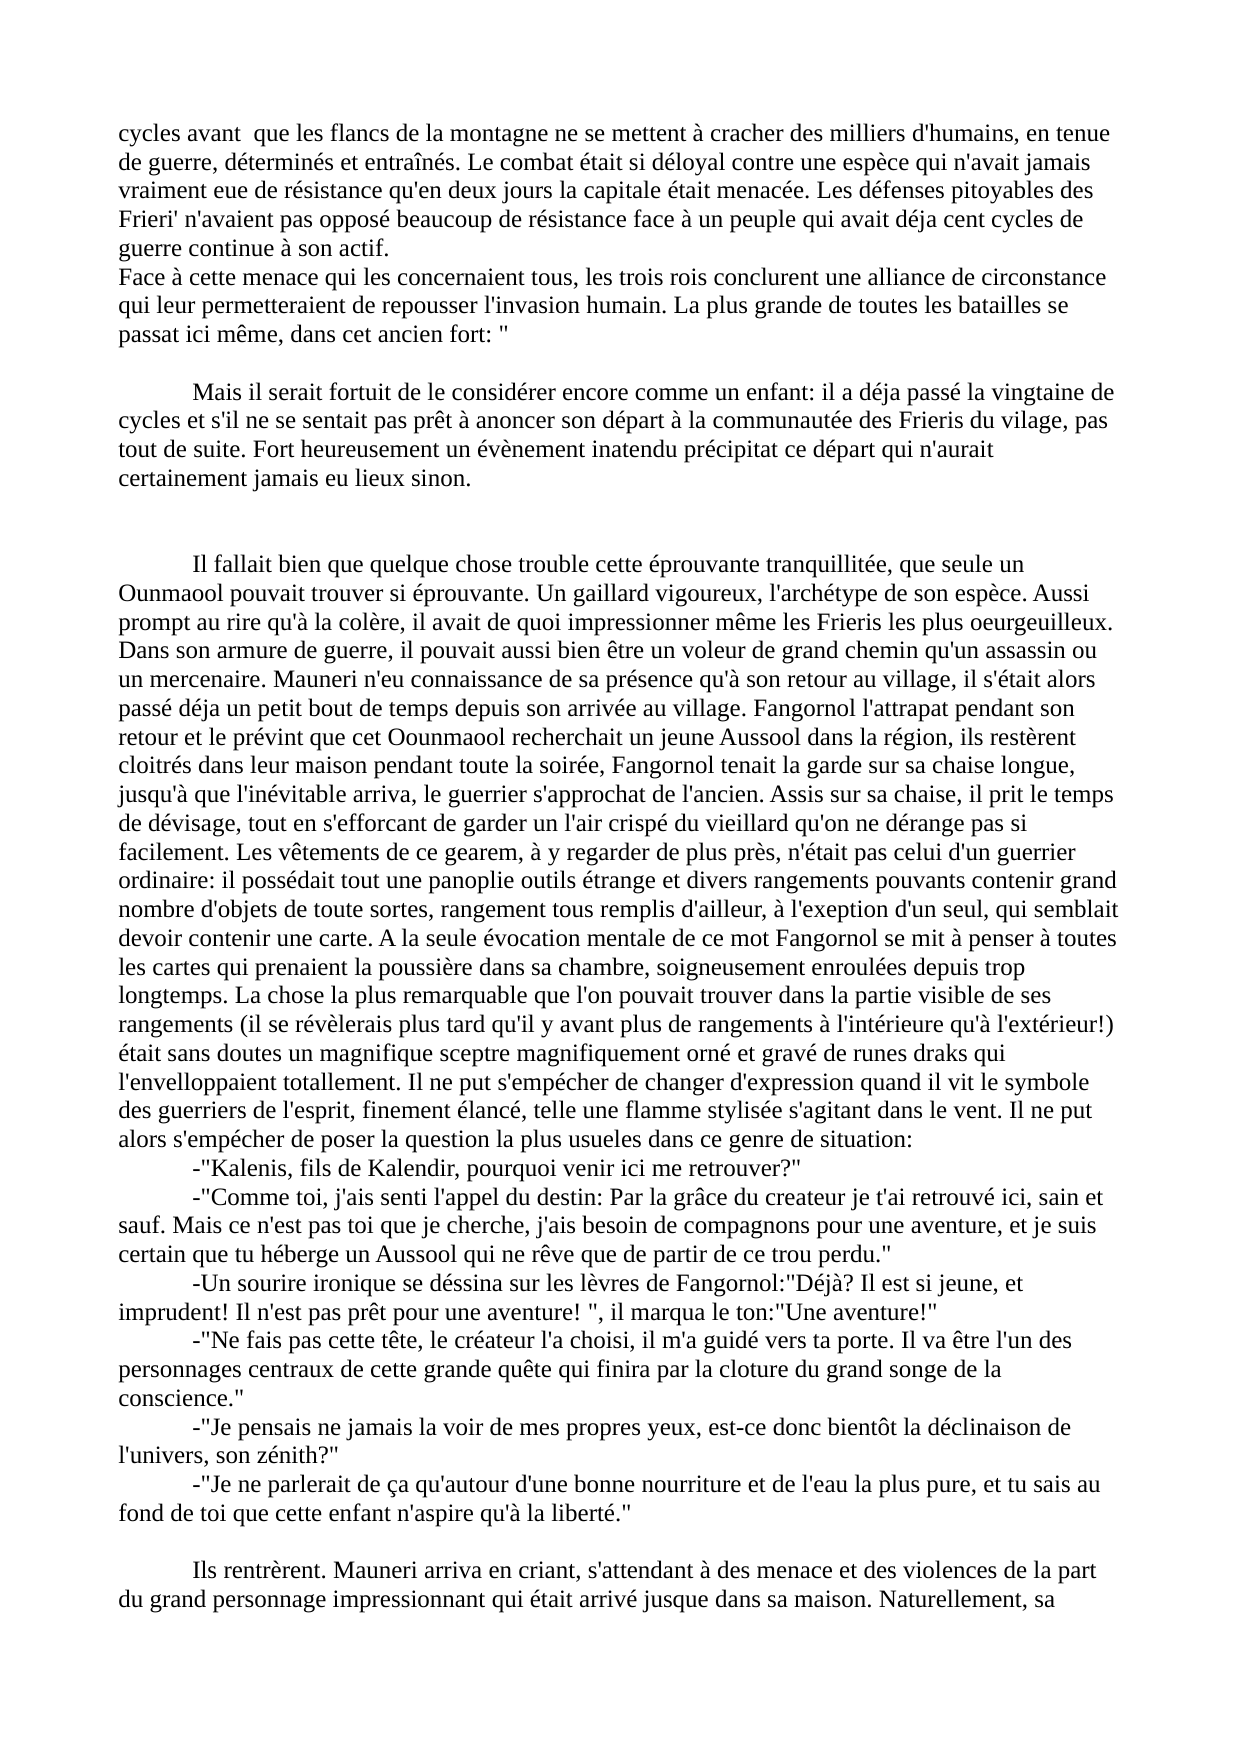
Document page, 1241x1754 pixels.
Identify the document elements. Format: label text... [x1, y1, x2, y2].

text -"Je ne parlerait de ça qu'autour d'une bonne nourriture et de l'eau la plus pure, et tu sais au fond de toi que cette enfant n'aspire qu'à la liberté." [118, 1469, 1122, 1527]
text Ils rentrèrent. Mauneri arriva en criant, s'attendant à des menace et des violences de la part du grand personnage impressionnant qui était arrivé jusque dans sa maison. Naturellement, sa [118, 1556, 1122, 1613]
text Face à cette menace qui les concernaient tous, les trois rois conclurent une alliance de circonstance qui leur permetteraient de repousser l'invasion humain. La plus grande de toutes les batailles se passat ici même, dans cet ancien fort: " [118, 262, 1122, 348]
text cycles avant que les flancs de la montagne ne se mettent à cracher des milliers d'humains, en tenue de guerre, déterminés et entraînés. Le combat était si déloyal contre une espèce qui n'avait jamais vraiment eue de résistance qu'en deux jours la capitale était menacée. Les défenses pitoyables des Frieri' n'avaient pas opposé beaucoup de résistance face à un peuple qui avait déja cent cycles de guerre continue à son actif. [118, 118, 1122, 262]
text Il fallait bien que quelque chose trouble cette éprouvante tranquillitée, que seule un Ounmaool pouvait trouver si éprouvante. Un gaillard vigoureux, l'archétype de son espèce. Aussi prompt au rire qu'à la colère, il avait de quoi impressionner même les Frieris les plus oeurgeuilleux. Dans son armure de guerre, il pouvait aussi bien être un voleur de grand chemin qu'un assassin ou un mercenaire. Mauneri n'eu connaissance de sa présence qu'à son retour au village, il s'était alors passé déja un petit bout de temps depuis son arrivée au village. Fangornol l'attrapat pendant son retour et le prévint que cet Oounmaool recherchait un jeune Aussool dans la région, ils restèrent cloitrés dans leur maison pendant toute la soirée, Fangornol tenait la garde sur sa chaise longue, jusqu'à que l'inévitable arriva, le guerrier s'approchat de l'ancien. Assis sur sa chaise, il prit le temps de dévisage, tout en s'efforcant de garder un l'air crispé du vieillard qu'on ne dérange pas si facilement. Les vêtements de ce gearem, à y regarder de plus près, n'était pas celui d'un guerrier ordinaire: il possédait tout une panoplie outils étrange et divers rangements pouvants contenir grand nombre d'objets de toute sortes, rangement tous remplis d'ailleur, à l'exeption d'un seul, qui semblait devoir contenir une carte. A la seule évocation mentale de ce mot Fangornol se mit à penser à toutes les cartes qui prenaient la poussière dans sa chambre, soigneusement enroulées depuis trop longtemps. La chose la plus remarquable que l'on pouvait trouver dans la partie visible de ses rangements (il se révèlerais plus tard qu'il y avant plus de rangements à l'intérieure qu'à l'extérieur!) était sans doutes un magnifique sceptre magnifiquement orné et gravé de runes draks qui l'envelloppaient totallement. Il ne put s'empécher de changer d'expression quand il vit le symbole des guerriers de l'esprit, finement élancé, telle une flamme stylisée s'agitant dans le vent. Il ne put alors s'empécher de poser la question la plus usueles dans ce genre de situation: [118, 549, 1122, 1153]
text -"Je pensais ne jamais la voir de mes propres yeux, est-ce donc bientôt la déclinaison de l'univers, son zénith?" [118, 1412, 1122, 1469]
text -"Ne fais pas cette tête, le créateur l'a choisi, il m'a guidé vers ta porte. Il va être l'un des personnages centraux de cette grande quête qui finira par la cloture du grand songe de la conscience." [118, 1326, 1122, 1412]
text -"Comme toi, j'ais senti l'appel du destin: Par la grâce du createur je t'ai retrouvé ici, sain et sauf. Mais ce n'est pas toi que je cherche, j'ais besoin de compagnons pour une aventure, et je suis certain que tu héberge un Aussool qui ne rêve que de partir de ce trou perdu." [118, 1182, 1122, 1268]
text -"Kalenis, fils de Kalendir, pourquoi venir ici me retrouver?" [118, 1153, 1122, 1182]
text -Un sourire ironique se déssina sur les lèvres de Fangornol:"Déjà? Il est si jeune, et imprudent! Il n'est pas prêt pour une aventure! ", il marqua le ton:"Une aventure!" [118, 1268, 1122, 1326]
text Mais il serait fortuit de le considérer encore comme un enfant: il a déja passé la vingtaine de cycles et s'il ne se sentait pas prêt à anoncer son départ à la communautée des Frieris du vilage, pas tout de suite. Fort heureusement un évènement inatendu précipitat ce départ qui n'aurait certainement jamais eu lieux sinon. [118, 377, 1122, 492]
